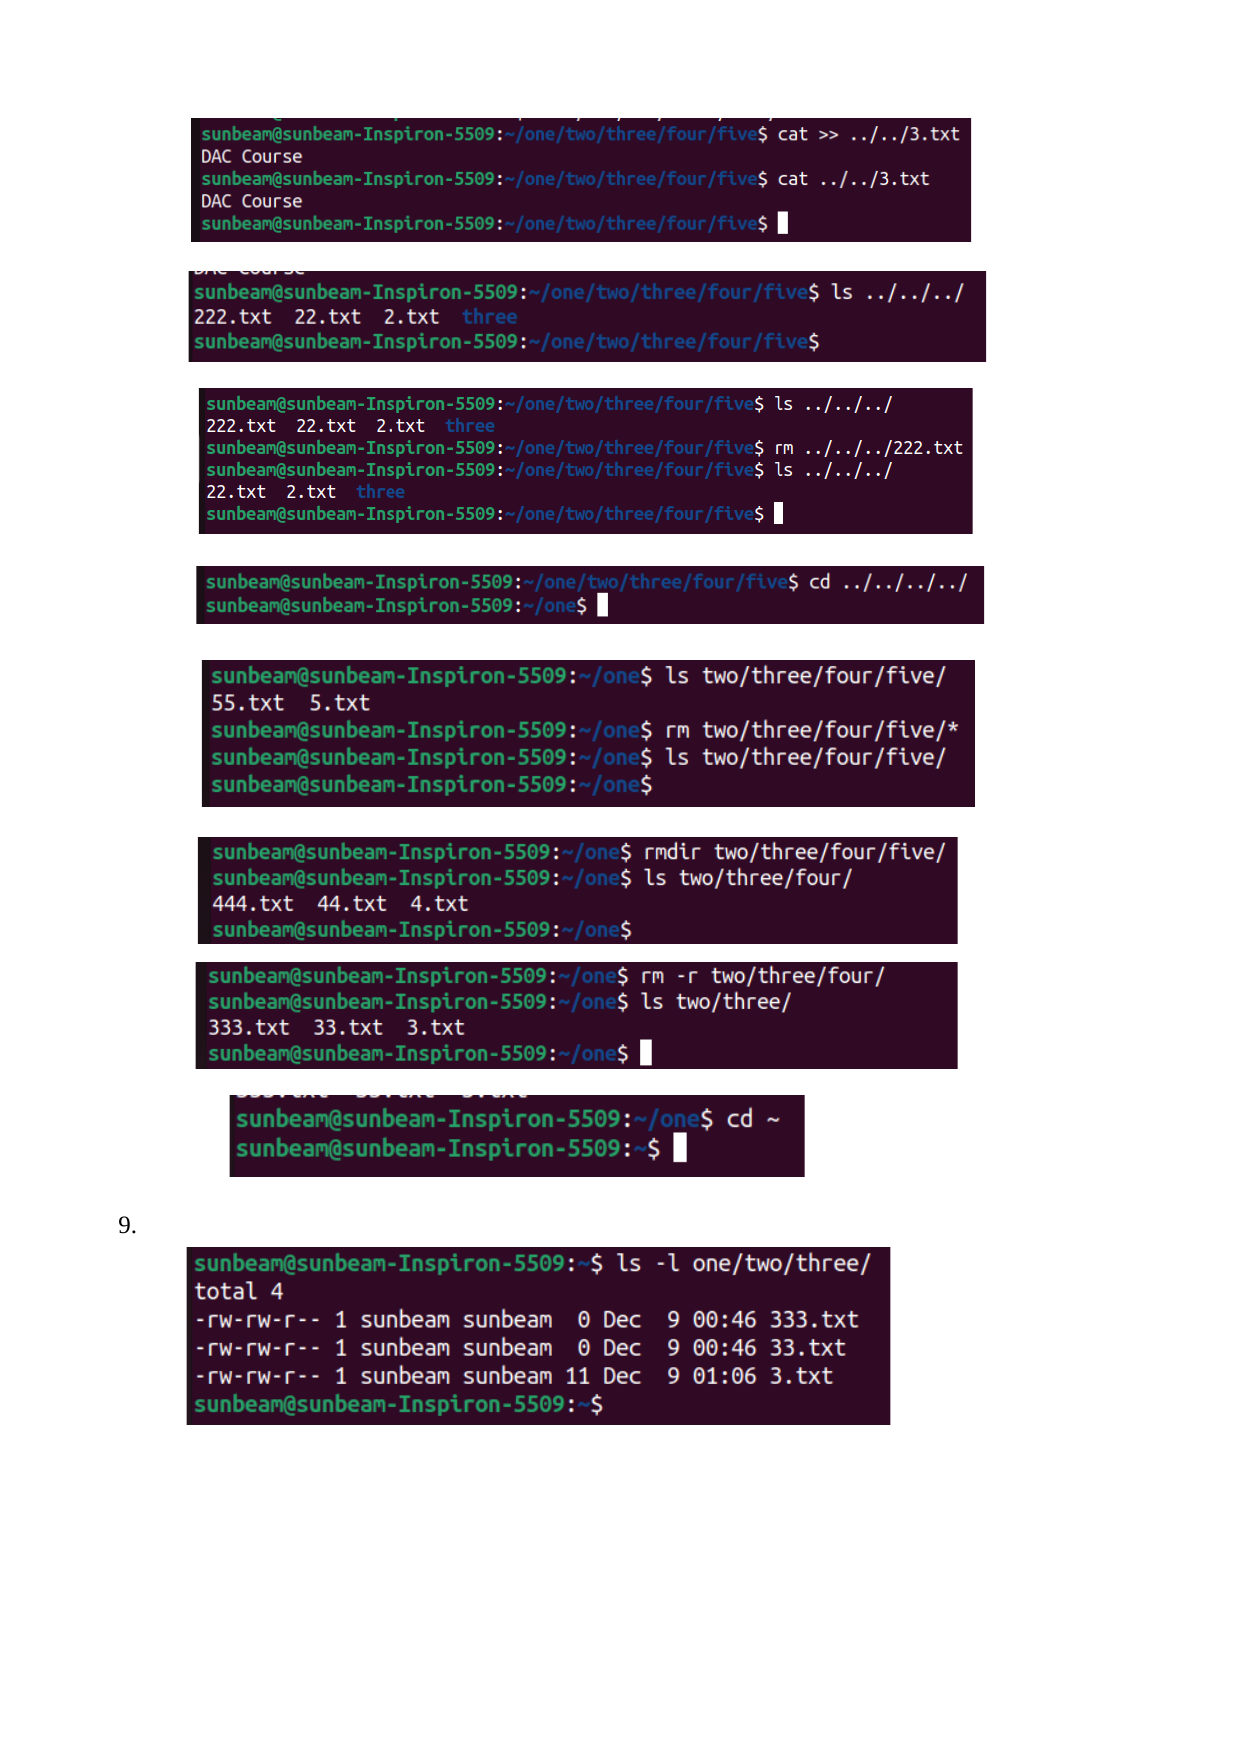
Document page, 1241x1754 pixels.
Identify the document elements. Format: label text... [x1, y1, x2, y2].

picture [186, 1247, 891, 1425]
picture [188, 271, 987, 362]
picture [196, 566, 985, 624]
picture [229, 1095, 805, 1177]
picture [197, 837, 958, 944]
picture [195, 962, 958, 1069]
picture [191, 118, 972, 242]
picture [198, 388, 973, 534]
text 9. [118, 1211, 1122, 1239]
picture [201, 660, 975, 807]
